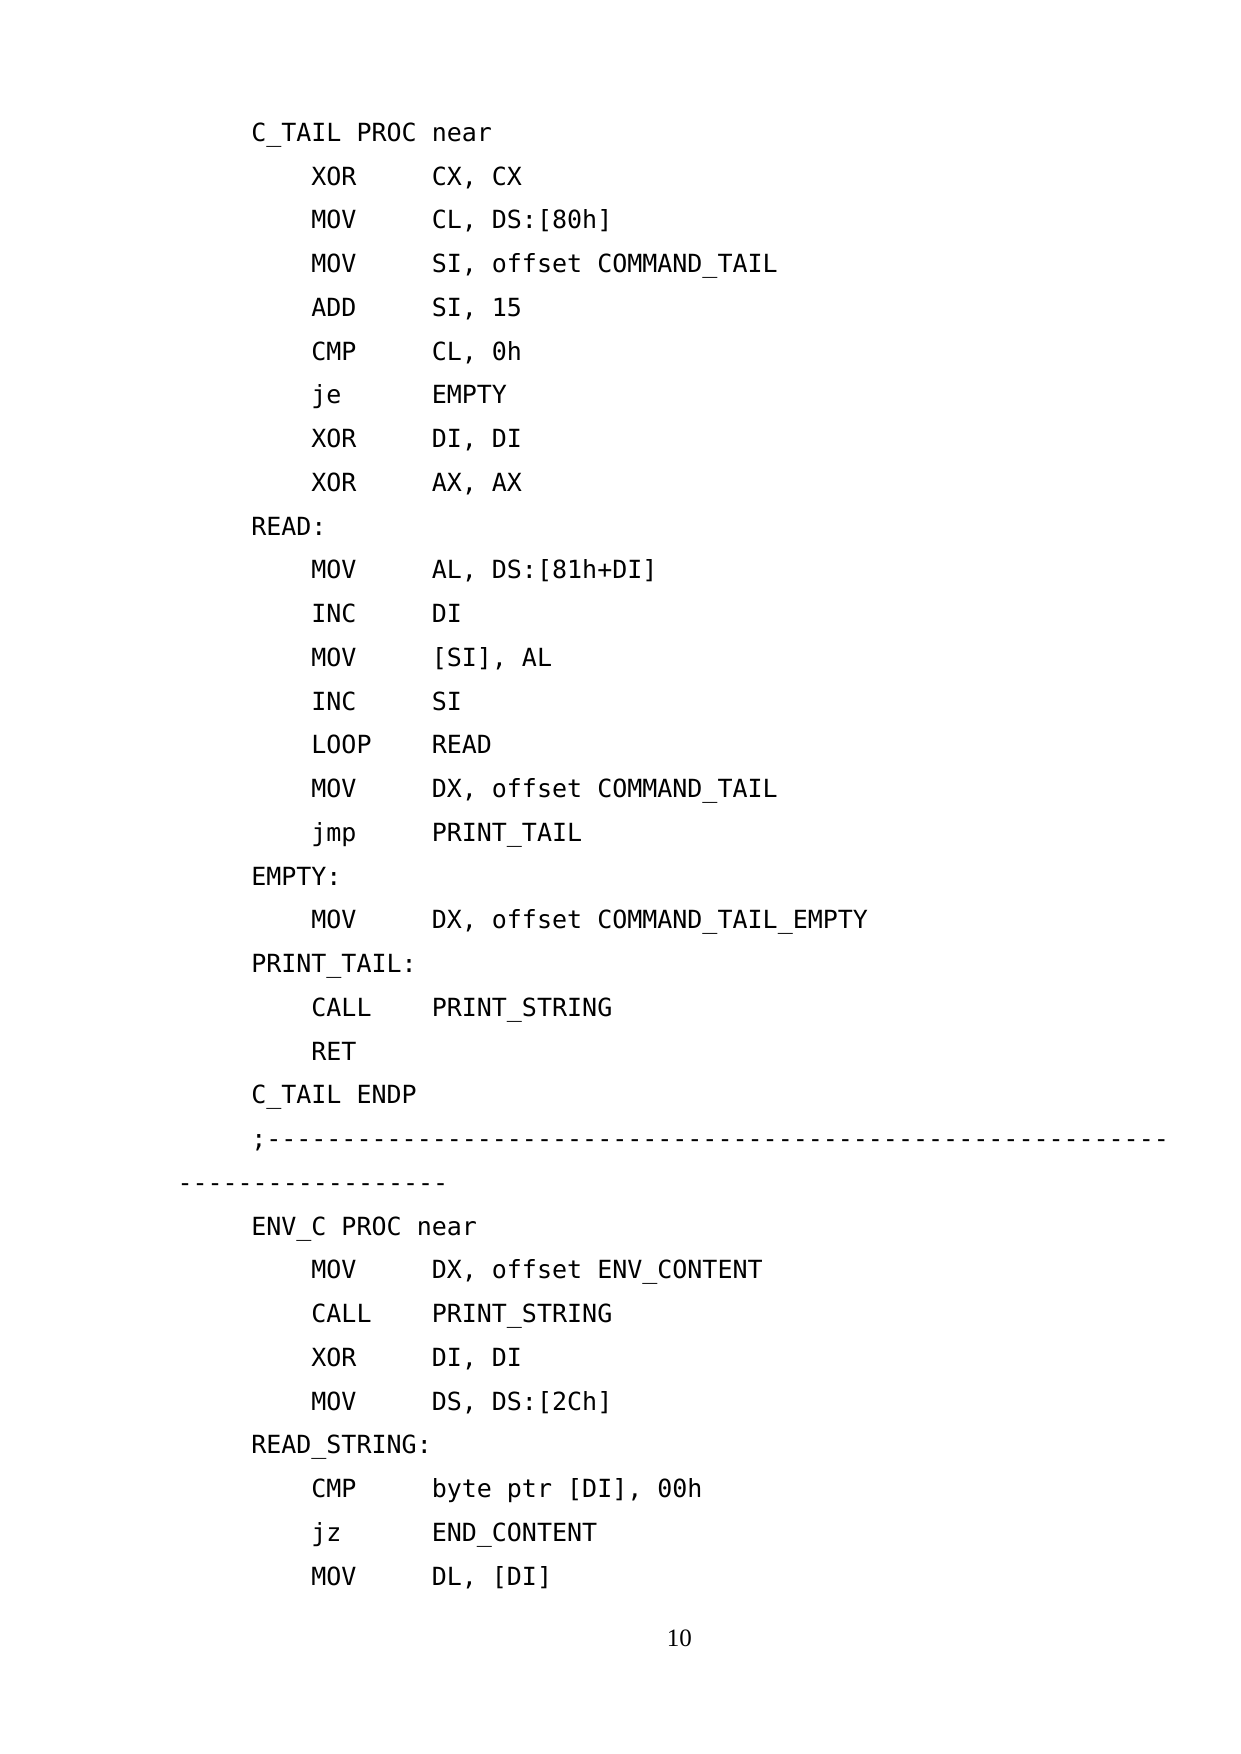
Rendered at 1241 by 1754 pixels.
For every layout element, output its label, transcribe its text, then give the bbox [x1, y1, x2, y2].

text EMPTY: [177, 862, 1181, 891]
text CALL PRINT_STRING [177, 1299, 1181, 1328]
text MOV CL, DS:[80h] [177, 206, 1181, 235]
text PRINT_TAIL: [177, 949, 1181, 978]
text je EMPTY [177, 381, 1181, 410]
text CMP CL, 0h [177, 337, 1181, 366]
text INC DI [177, 599, 1181, 628]
text XOR AX, AX [177, 468, 1181, 497]
text READ: [177, 512, 1181, 541]
text MOV [SI], AL [177, 643, 1181, 672]
text MOV DX, offset COMMAND_TAIL [177, 774, 1181, 803]
text LOOP READ [177, 731, 1181, 760]
text C_TAIL ENDP [177, 1081, 1181, 1110]
text C_TAIL PROC near [177, 118, 1181, 147]
text jmp PRINT_TAIL [177, 818, 1181, 847]
text MOV SI, offset COMMAND_TAIL [177, 249, 1181, 278]
text CALL PRINT_STRING [177, 993, 1181, 1022]
text ;------------------------------------------------------------------------------ [177, 1124, 1181, 1197]
text ENV_C PROC near [177, 1212, 1181, 1241]
text MOV DX, offset ENV_CONTENT [177, 1256, 1181, 1285]
text MOV DL, [DI] [177, 1562, 1181, 1591]
text INC SI [177, 687, 1181, 716]
text ADD SI, 15 [177, 293, 1181, 322]
text RET [177, 1037, 1181, 1066]
text MOV AL, DS:[81h+DI] [177, 556, 1181, 585]
text CMP byte ptr [DI], 00h [177, 1474, 1181, 1503]
text MOV DX, offset COMMAND_TAIL_EMPTY [177, 906, 1181, 935]
text READ_STRING: [177, 1431, 1181, 1460]
text XOR DI, DI [177, 424, 1181, 453]
text XOR CX, CX [177, 162, 1181, 191]
text XOR DI, DI [177, 1343, 1181, 1372]
text MOV DS, DS:[2Ch] [177, 1387, 1181, 1416]
text jz END_CONTENT [177, 1518, 1181, 1547]
